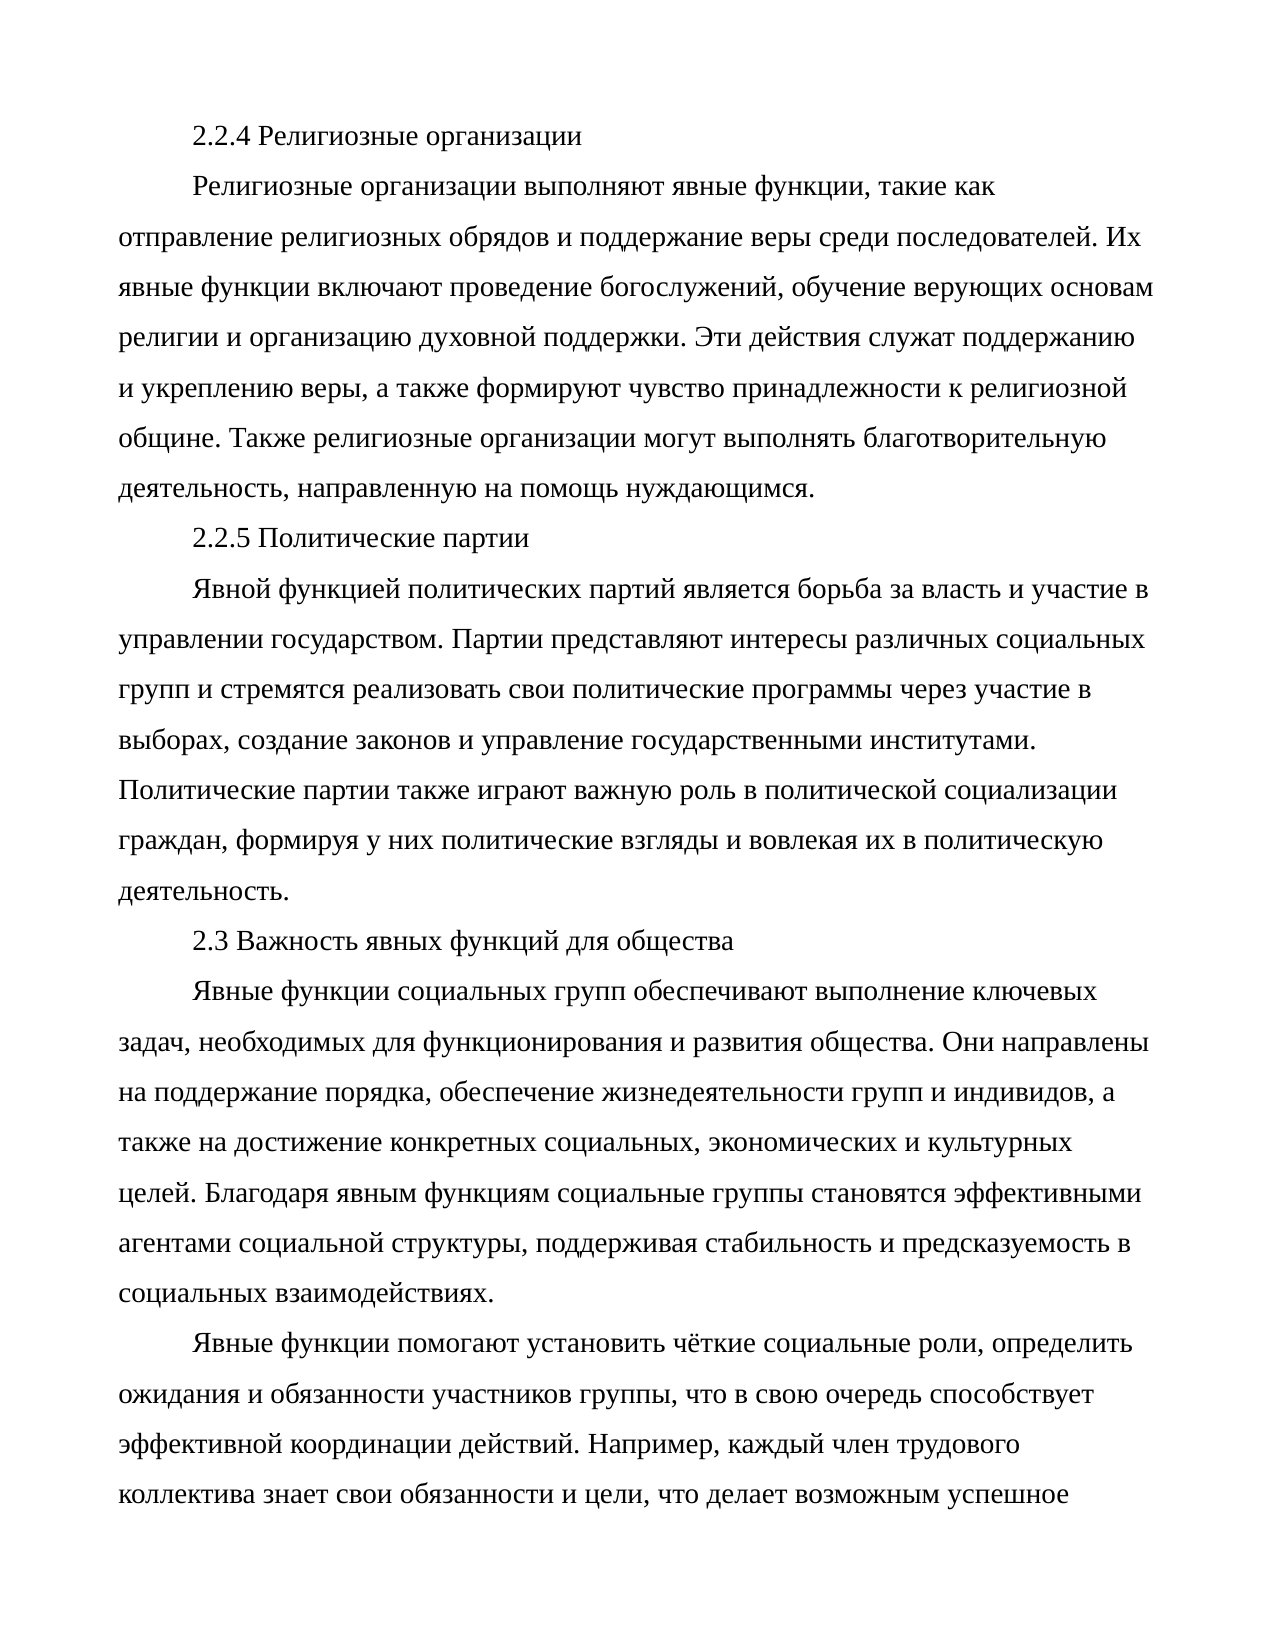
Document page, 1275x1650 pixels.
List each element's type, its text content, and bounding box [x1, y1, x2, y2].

text Явные функции помогают установить чёткие социальные роли, определить ожидания и обязанности участников группы, что в свою очередь способствует эффективной координации действий. Например, каждый член трудового коллектива знает свои обязанности и цели, что делает возможным успешное [118, 1326, 1157, 1510]
text 2.2.5 Политические партии [118, 521, 1157, 554]
text 2.3 Важность явных функций для общества [118, 923, 1157, 957]
text Религиозные организации выполняют явные функции, такие как отправление религиозных обрядов и поддержание веры среди последователей. Их явные функции включают проведение богослужений, обучение верующих основам религии и организацию духовной поддержки. Эти действия служат поддержанию и укреплению веры, а также формируют чувство принадлежности к религиозной общине. Также религиозные организации могут выполнять благотворительную деятельность, направленную на помощь нуждающимся. [118, 168, 1157, 504]
text Явные функции социальных групп обеспечивают выполнение ключевых задач, необходимых для функционирования и развития общества. Они направлены на поддержание порядка, обеспечение жизнедеятельности групп и индивидов, а также на достижение конкретных социальных, экономических и культурных целей. Благодаря явным функциям социальные группы становятся эффективными агентами социальной структуры, поддерживая стабильность и предсказуемость в социальных взаимодействиях. [118, 973, 1157, 1309]
text Явной функцией политических партий является борьба за власть и участие в управлении государством. Партии представляют интересы различных социальных групп и стремятся реализовать свои политические программы через участие в выборах, создание законов и управление государственными институтами. Политические партии также играют важную роль в политической социализации граждан, формируя у них политические взгляды и вовлекая их в политическую деятельность. [118, 571, 1157, 906]
text 2.2.4 Религиозные организации [118, 118, 1157, 152]
